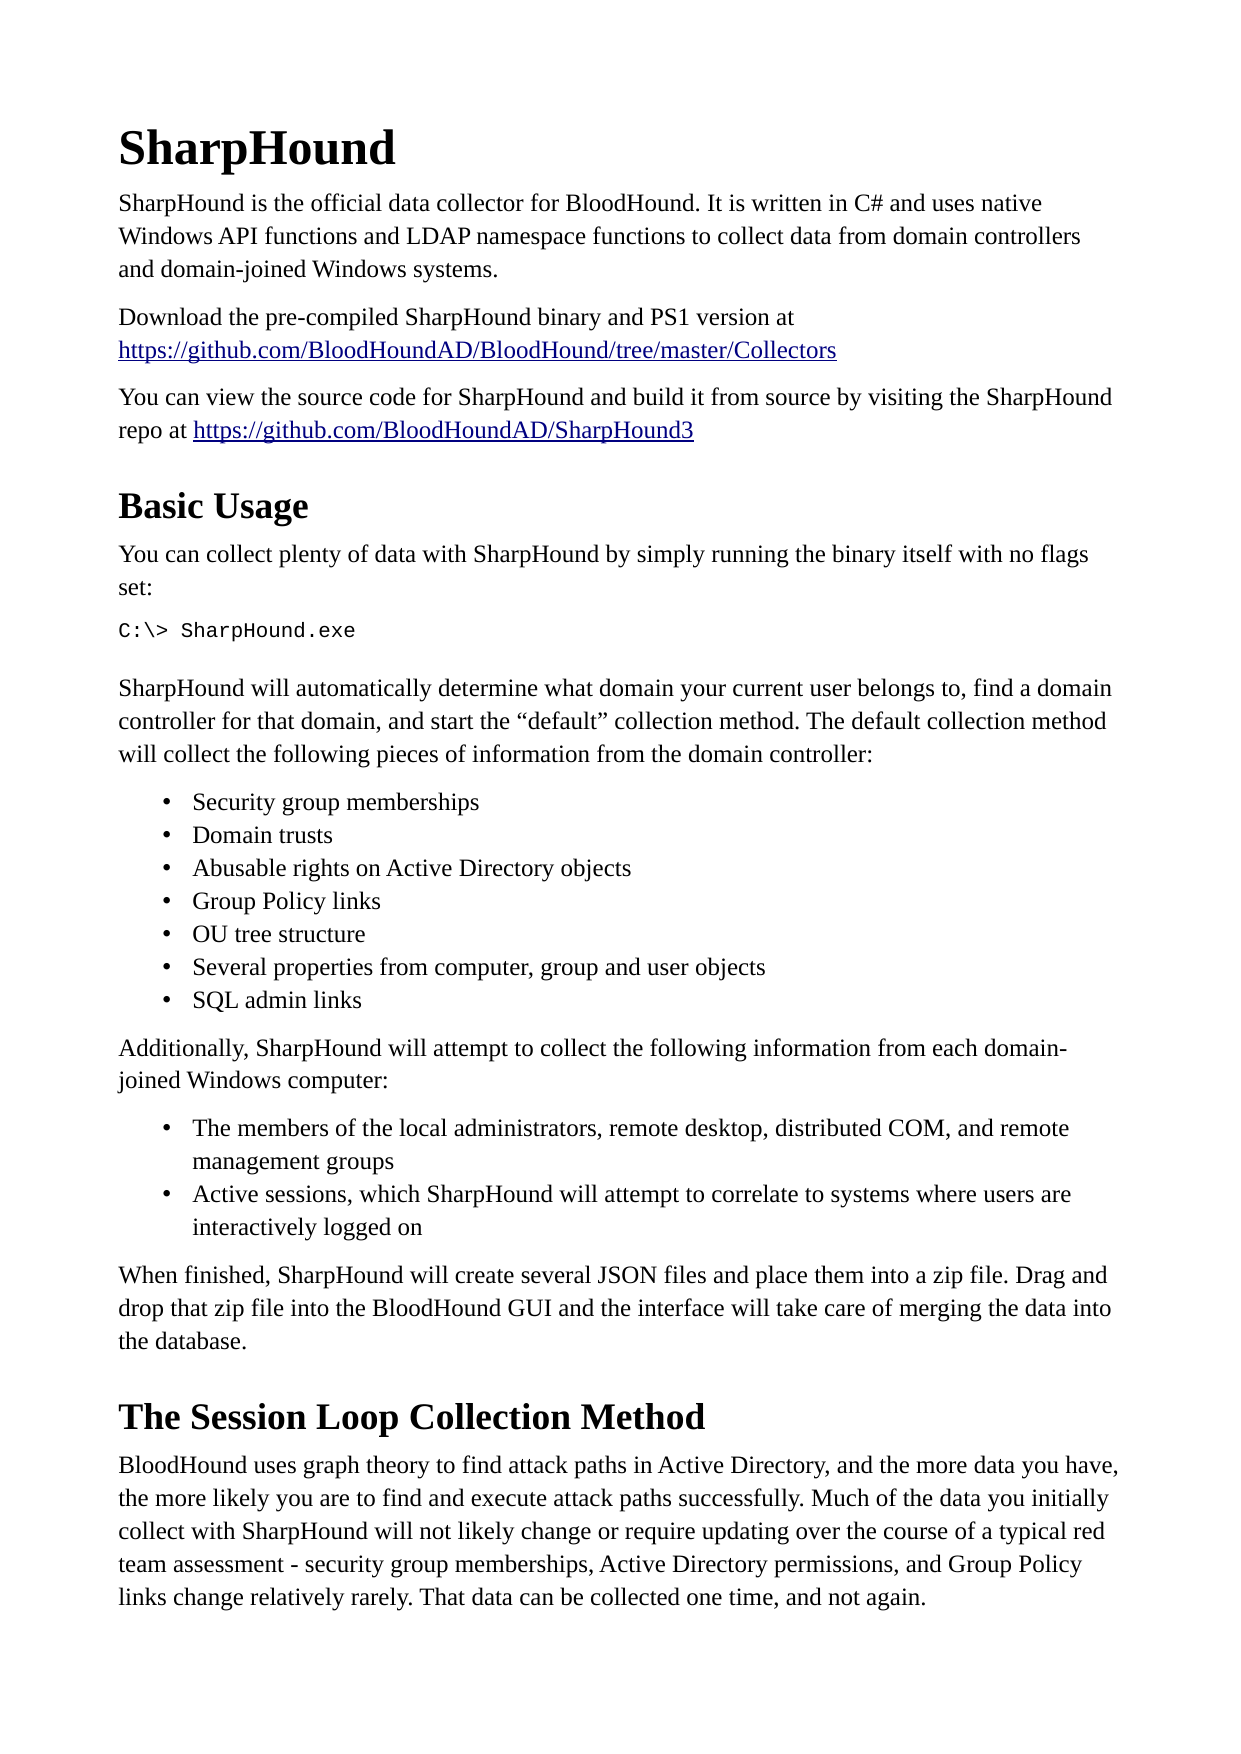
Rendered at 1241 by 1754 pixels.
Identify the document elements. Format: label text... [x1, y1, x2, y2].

list Domain trusts [162, 820, 1122, 849]
text SharpHound will automatically determine what domain your current user belongs to, find a domain controller for that domain, and start the “default” collection method. The default collection method will collect the following pieces of information from the domain controller: [118, 673, 1122, 768]
list Group Policy links [162, 886, 1122, 915]
text Download the pre-compiled SharpHound binary and PS1 version at https://github.com/BloodHoundAD/BloodHound/tree/master/Collectors [118, 302, 1122, 363]
text Additionally, SharpHound will attempt to collect the following information from each domain-joined Windows computer: [118, 1033, 1122, 1094]
subtitle The Session Loop Collection Method [118, 1394, 1122, 1437]
text C:\> SharpHound.exe [118, 620, 1122, 644]
list The members of the local administrators, remote desktop, distributed COM, and remote management groups [162, 1113, 1122, 1175]
subtitle SharpHound [118, 118, 1122, 176]
list Several properties from computer, group and user objects [162, 952, 1122, 981]
text SharpHound is the official data collector for BloodHound. It is written in C# and uses native Windows API functions and LDAP namespace functions to collect data from domain controllers and domain-joined Windows systems. [118, 188, 1122, 283]
subtitle Basic Usage [118, 484, 1122, 527]
list OU tree structure [162, 919, 1122, 948]
text BloodHound uses graph theory to find attack paths in Active Directory, and the more data you have, the more likely you are to find and execute attack paths successfully. Much of the data you initially collect with SharpHound will not likely change or require updating over the course of a typical red team assessment - security group memberships, Active Directory permissions, and Group Policy links change relatively rarely. That data can be collected one time, and not again. [118, 1450, 1122, 1611]
list Abusable rights on Active Directory objects [162, 853, 1122, 882]
list SQL admin links [162, 985, 1122, 1014]
text You can collect plenty of data with SharpHound by simply running the binary itself with no flags set: [118, 539, 1122, 601]
list Security group memberships [162, 787, 1122, 816]
text When finished, SharpHound will create several JSON files and place them into a zip file. Drag and drop that zip file into the BloodHound GUI and the interface will take care of merging the data into the database. [118, 1260, 1122, 1355]
text You can view the source code for SharpHound and build it from source by visiting the SharpHound repo at https://github.com/BloodHoundAD/SharpHound3 [118, 382, 1122, 444]
list Active sessions, which SharpHound will attempt to correlate to systems where users are interactively logged on [162, 1179, 1122, 1241]
